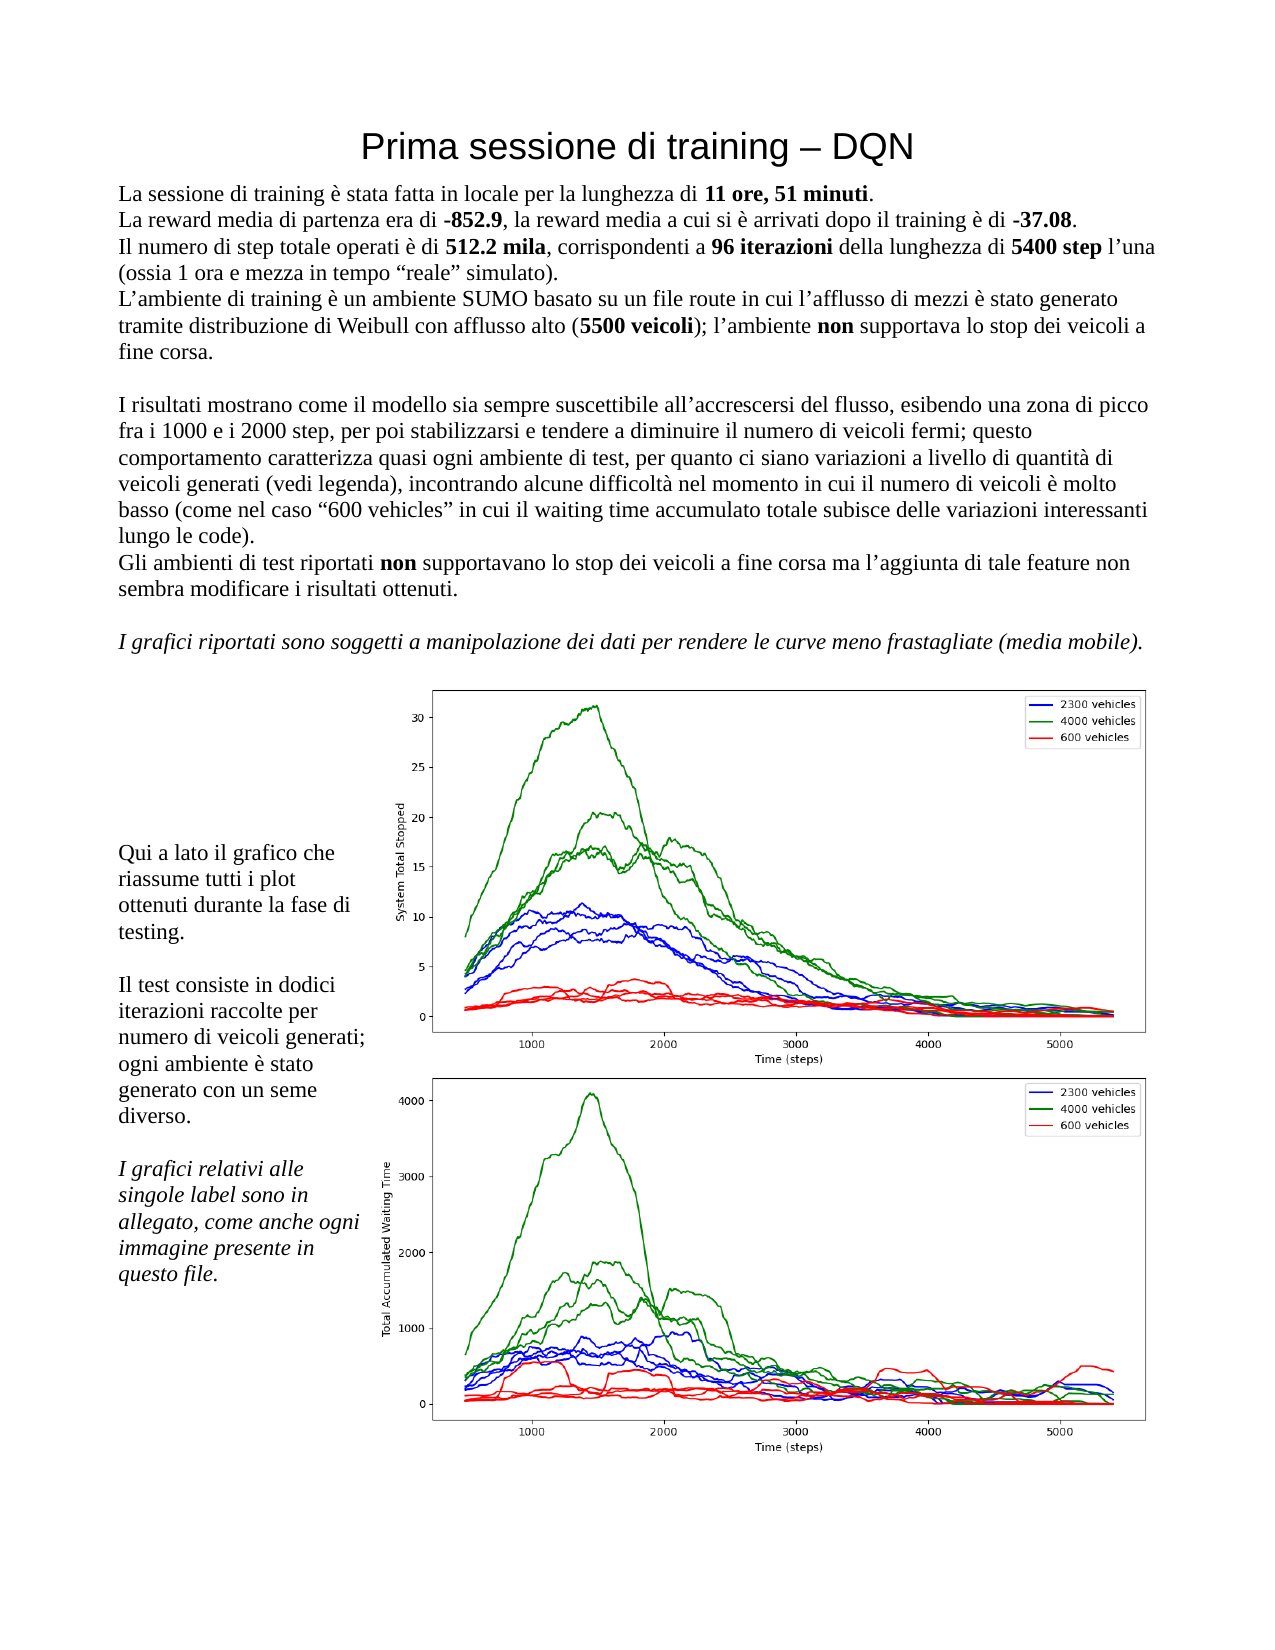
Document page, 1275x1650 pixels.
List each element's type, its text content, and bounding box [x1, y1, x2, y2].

picture [370, 678, 1157, 1465]
text L’ambiente di training è un ambiente SUMO basato su un file route in cui l’afflusso di mezzi è stato generato tramite distribuzione di Weibull con afflusso alto (5500 veicoli); l’ambiente non supportava lo stop dei veicoli a fine corsa. [118, 285, 1157, 364]
text Il test consiste in dodici iterazioni raccolte per numero di veicoli generati; ogni ambiente è stato generato con un seme diverso. [118, 971, 370, 1129]
text I risultati mostrano come il modello sia sempre suscettibile all’accrescersi del flusso, esibendo una zona di picco fra i 1000 e i 2000 step, per poi stabilizzarsi e tendere a diminuire il numero di veicoli fermi; questo comportamento caratterizza quasi ogni ambiente di test, per quanto ci siano variazioni a livello di quantità di veicoli generati (vedi legenda), incontrando alcune difficoltà nel momento in cui il numero di veicoli è molto basso (come nel caso “600 vehicles” in cui il waiting time accumulato totale subisce delle variazioni interessanti lungo le code). Gli ambienti di test riportati non supportavano lo stop dei veicoli a fine corsa ma l’aggiunta di tale feature non sembra modificare i risultati ottenuti. [118, 391, 1157, 602]
subtitle Prima sessione di training – DQN [118, 124, 1157, 167]
text Qui a lato il grafico che riassume tutti i plot ottenuti durante la fase di testing. [118, 839, 370, 944]
text Il numero di step totale operati è di 512.2 mila, corrispondenti a 96 iterazioni della lunghezza di 5400 step l’una (ossia 1 ora e mezza in tempo “reale” simulato). [118, 233, 1157, 285]
text La sessione di training è stata fatta in locale per la lunghezza di 11 ore, 51 minuti. La reward media di partenza era di -852.9, la reward media a cui si è arrivati dopo il training è di -37.08. [118, 180, 1157, 233]
text I grafici relativi alle singole label sono in allegato, come anche ogni immagine presente in questo file. [118, 1155, 370, 1287]
text I grafici riportati sono soggetti a manipolazione dei dati per rendere le curve meno frastagliate (media mobile). [118, 628, 1157, 654]
